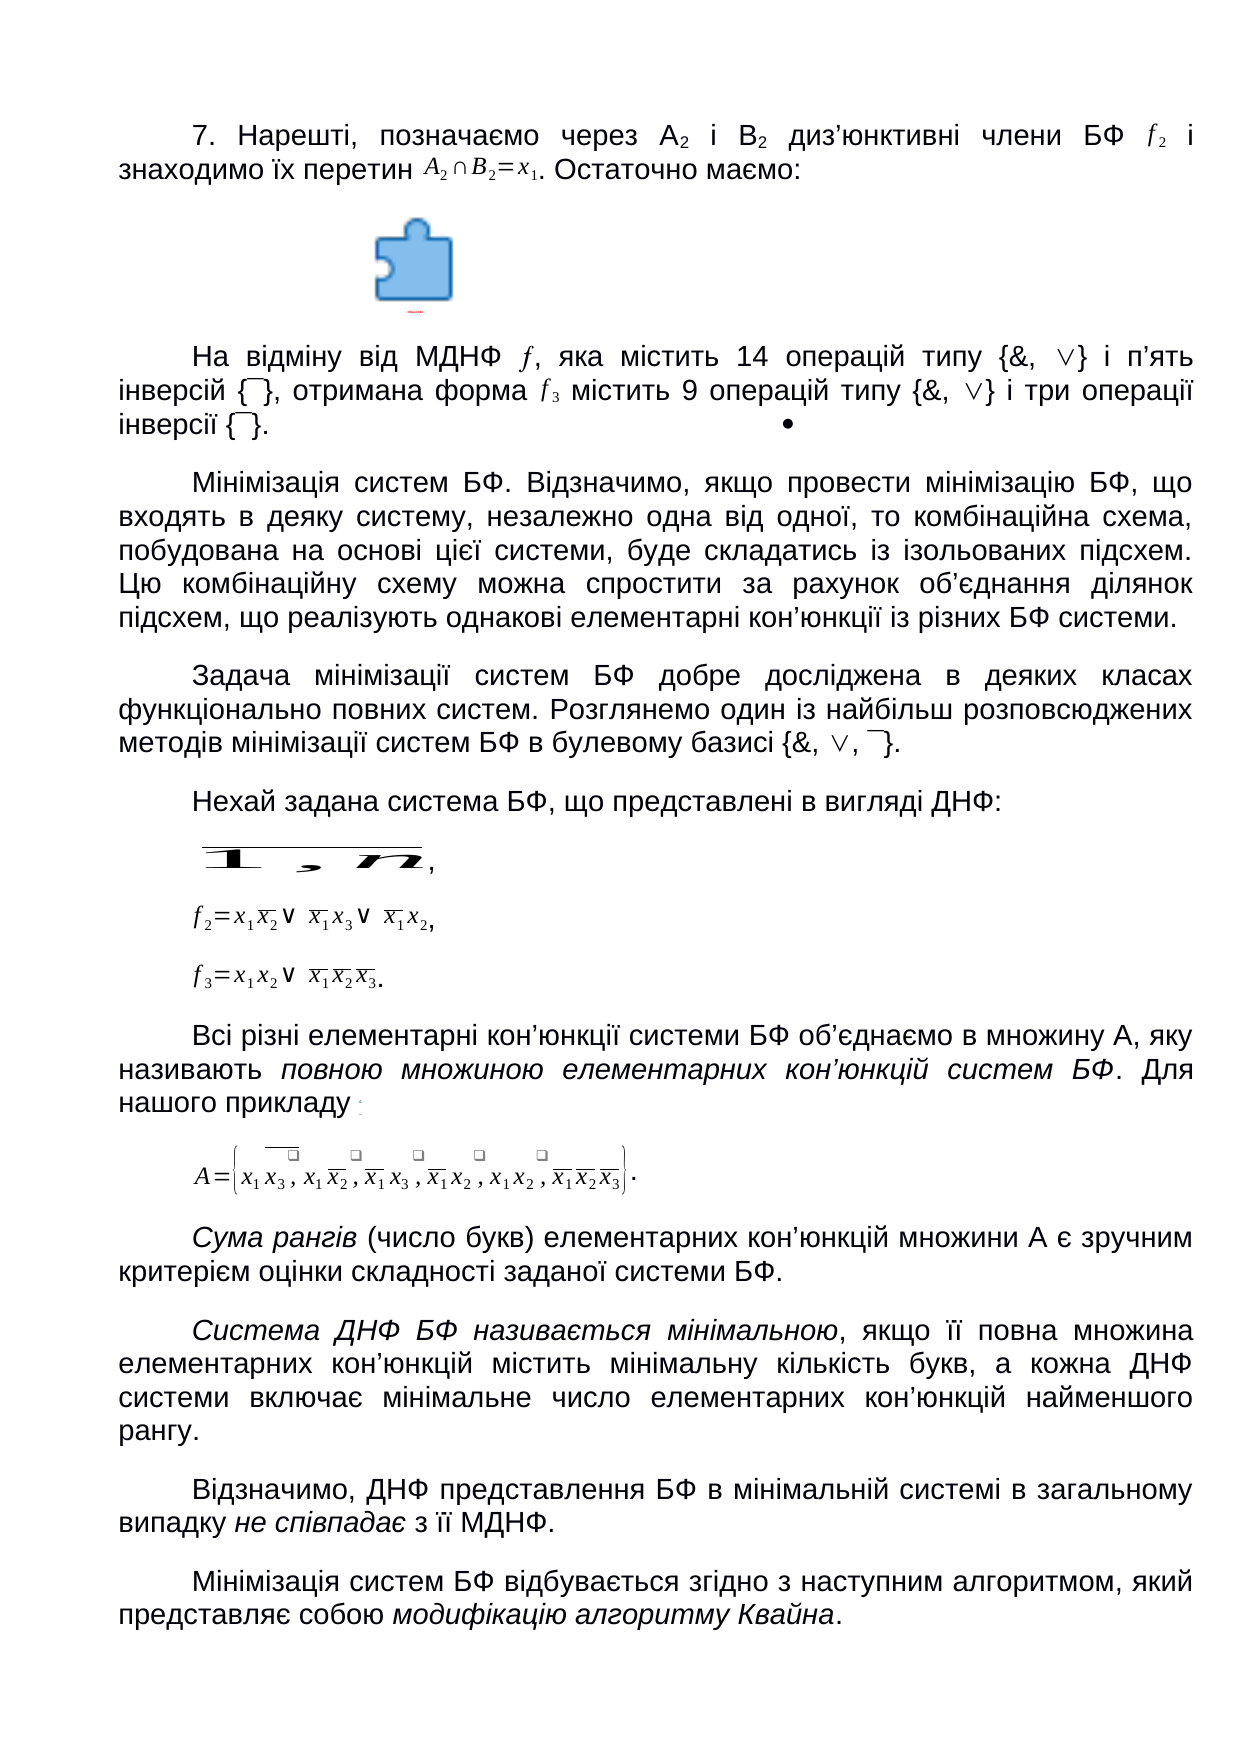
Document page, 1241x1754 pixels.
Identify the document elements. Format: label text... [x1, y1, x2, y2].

subtitle . [118, 1144, 1194, 1195]
subtitle Система ДНФ БФ називається мінімальною, якщо її повна множина елементарних кон’юнкцій містить мінімальну кількість букв, а кожна ДНФ системи включає мінімальне число елементарних кон’юнкцій найменшого рангу. [118, 1312, 1194, 1447]
subtitle Задача мінімізації систем БФ добре досліджена в деяких класах функціонально повних систем. Розглянемо один із найбільш розповсюджених методів мінімізації систем БФ в булевому базисі {&, ∨, ¯}. [118, 658, 1194, 759]
subtitle 7. Нарешті, позначаємо через А2 і В2 диз’юнктивні члени БФ і знаходимо їх перетин . Остаточно маємо: [118, 118, 1194, 185]
subtitle Відзначимо, ДНФ представлення БФ в мінімальній системі в загальному випадку не співпадає з її МДНФ. [118, 1472, 1194, 1539]
subtitle , [118, 901, 1194, 934]
subtitle . [118, 959, 1194, 993]
subtitle Мінімізація систем БФ. Відзначимо, якщо провести мінімізацію БФ, що входять в деяку систему, незалежно одна від одної, то комбінаційна схема, побудована на основі цієї системи, буде складатись із ізольованих підсхем. Цю комбінаційну схему можна спростити за рахунок об’єднання ділянок підсхем, що реалізують однакові елементарні кон’юнкції із різних БФ системи. [118, 465, 1194, 633]
subtitle Сума рангів (число букв) елементарних кон’юнкцій множини А є зручним критерієм оцінки складності заданої системи БФ. [118, 1220, 1194, 1287]
subtitle Нехай задана система БФ, що представлені в вигляді ДНФ: [118, 784, 1194, 817]
subtitle На відміну від мднф , яка містить 14 операцій типу {&, ∨} і п’ять інверсій {¯}, отримана форма містить 9 операцій типу {&, ∨} і три операції інверсії {¯}.  [118, 339, 1194, 440]
subtitle , [118, 842, 1194, 876]
subtitle Всі різні елементарні кон’юнкції системи БФ об’єднаємо в множину А, яку називають повною множиною елементарних кон’юнкцій систем БФ. Для нашого прикладу [118, 1018, 1194, 1119]
subtitle Мінімізація систем БФ відбувається згідно з наступним алгоритмом, який представляє собою модифікацію алгоритму Квайна. [118, 1564, 1194, 1631]
